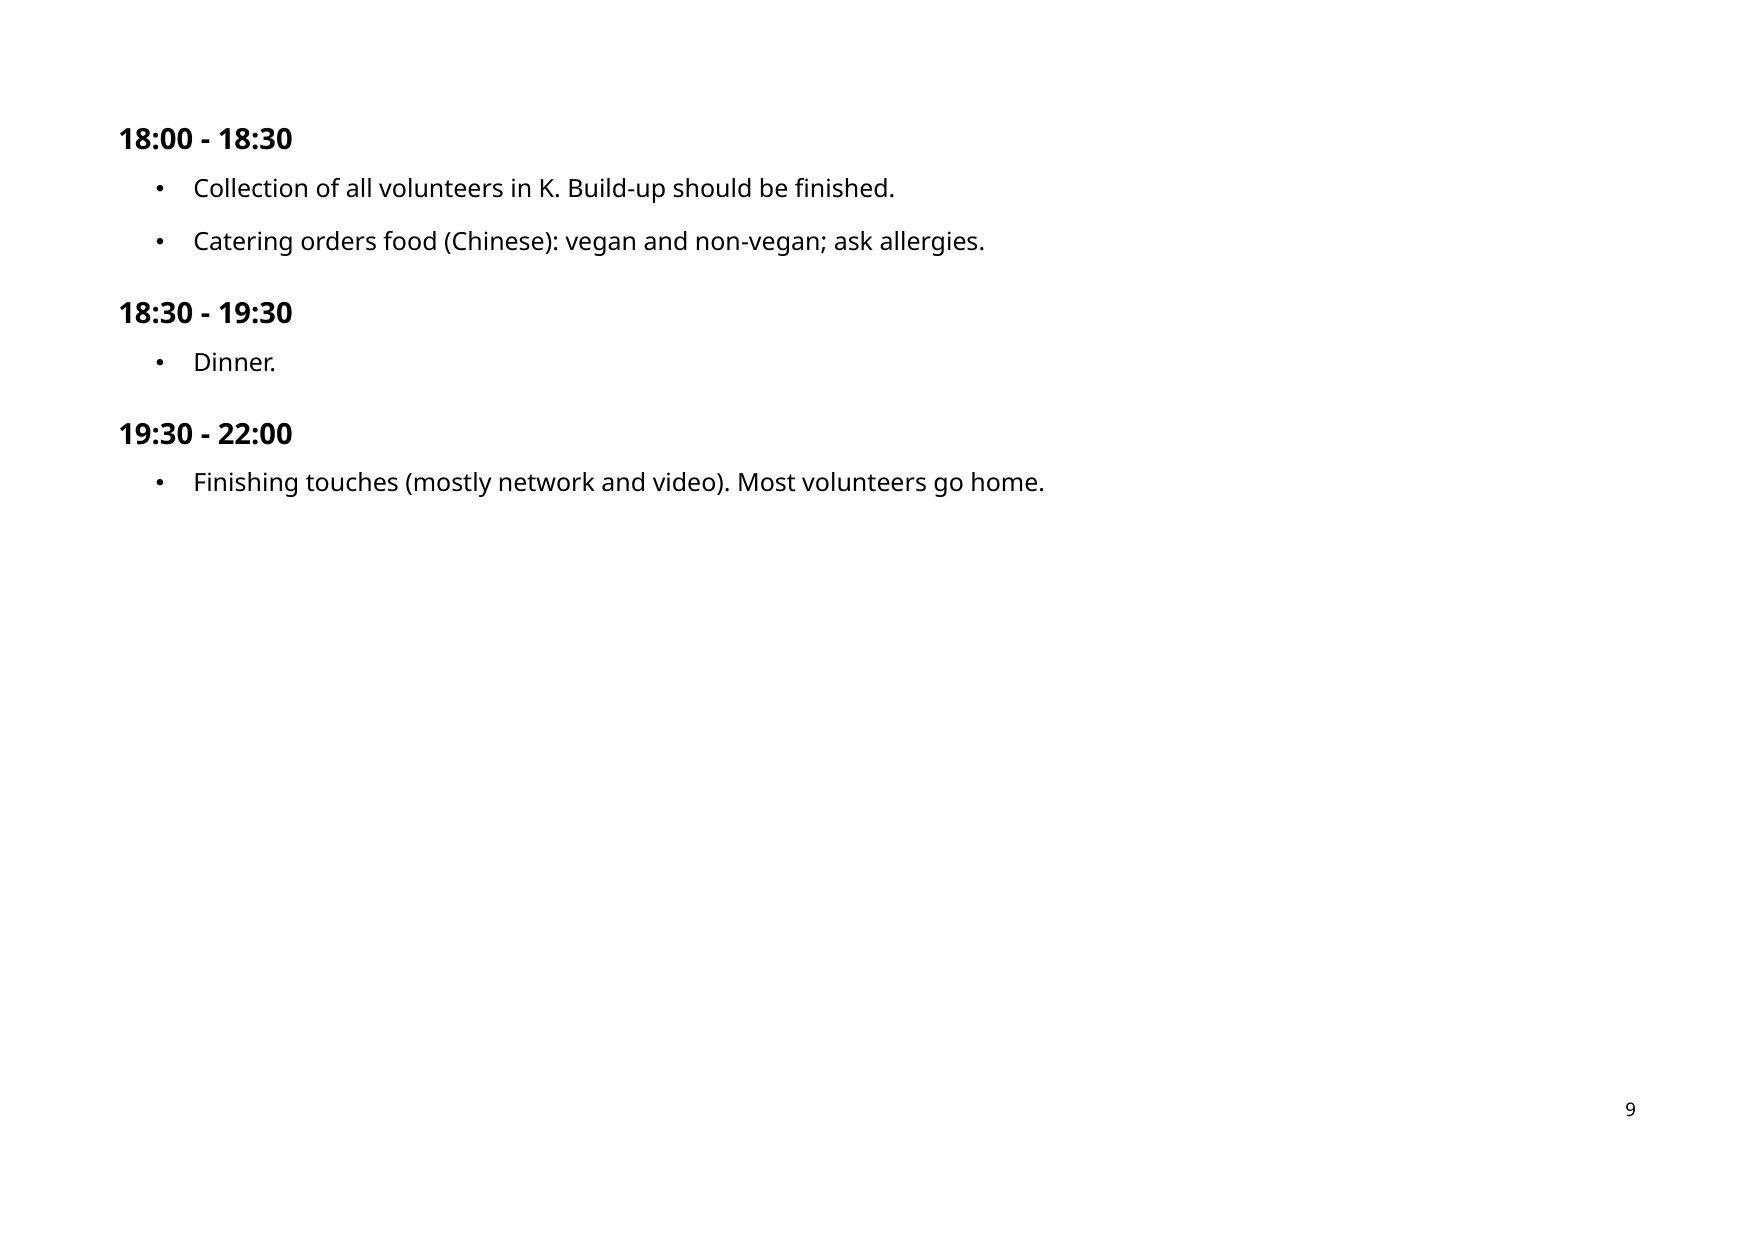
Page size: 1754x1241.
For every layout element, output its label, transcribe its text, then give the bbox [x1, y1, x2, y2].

list Catering orders food (Chinese): vegan and non-vegan; ask allergies. [156, 224, 1636, 258]
subtitle 18:00 - 18:30 [118, 118, 1636, 158]
subtitle 18:30 - 19:30 [118, 292, 1636, 332]
list Collection of all volunteers in K. Build-up should be finished. [156, 170, 1636, 204]
list Dinner. [156, 344, 1636, 379]
subtitle Finishing touches (mostly network and video). Most volunteers go home. [156, 465, 1636, 499]
subtitle 19:30 - 22:00 [118, 413, 1636, 453]
